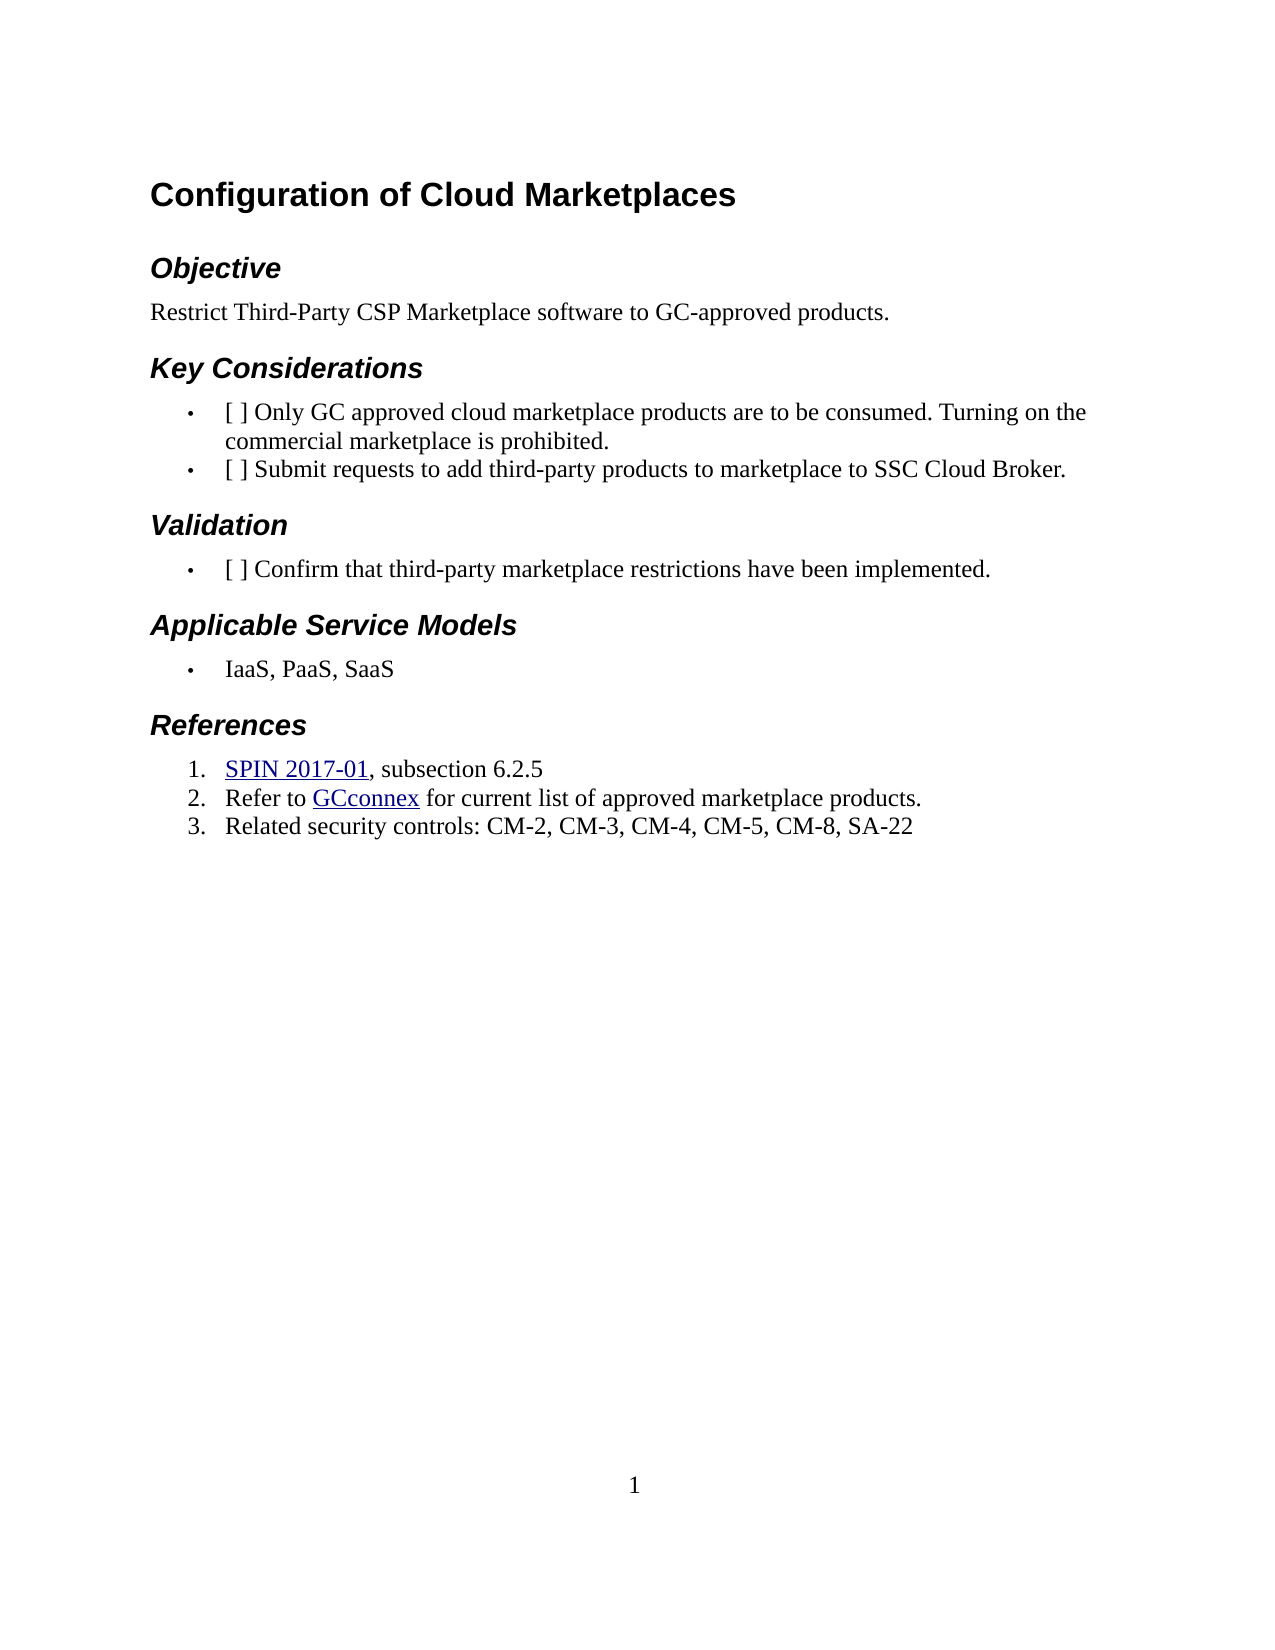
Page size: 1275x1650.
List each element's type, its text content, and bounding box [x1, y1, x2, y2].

list IaaS, PaaS, SaaS [187, 654, 1125, 683]
subtitle Objective [150, 251, 1125, 285]
subtitle Applicable Service Models [150, 608, 1125, 642]
list [ ] Only GC approved cloud marketplace products are to be consumed. Turning on the commercial marketplace is prohibited. [187, 397, 1125, 454]
list SPIN 2017-01, subsection 6.2.5 [187, 754, 1125, 783]
list [ ] Submit requests to add third-party products to marketplace to SSC Cloud Broker. [187, 454, 1125, 483]
subtitle References [150, 708, 1125, 741]
text Restrict Third-Party CSP Marketplace software to GC-approved products. [150, 297, 1125, 326]
list Refer to GCconnex for current list of approved marketplace products. [187, 783, 1125, 811]
subtitle Validation [150, 508, 1125, 542]
list Related security controls: CM‑2, CM‑3, CM‑4, CM‑5, CM‑8, SA‑22 [187, 811, 1125, 840]
subtitle Configuration of Cloud Marketplaces [150, 175, 1125, 214]
list [ ] Confirm that third-party marketplace restrictions have been implemented. [187, 554, 1125, 583]
subtitle Key Considerations [150, 351, 1125, 384]
